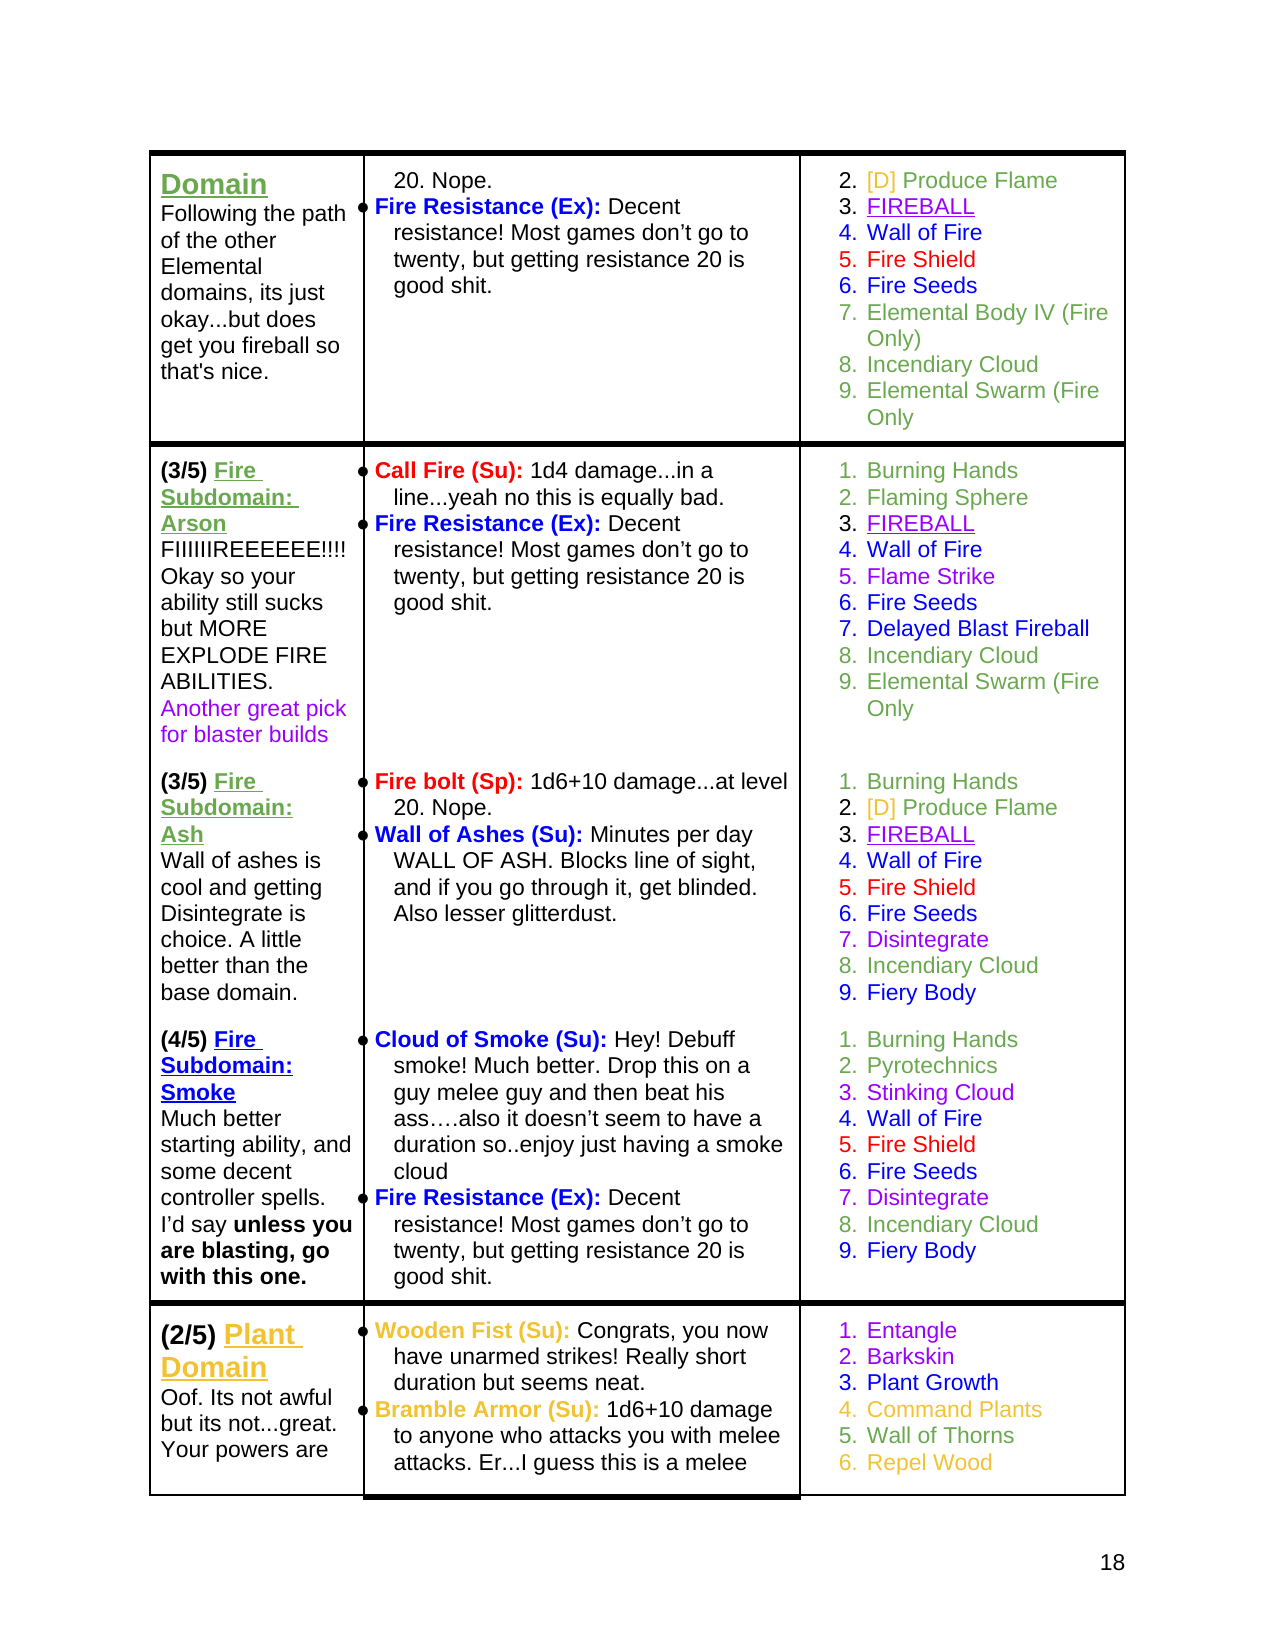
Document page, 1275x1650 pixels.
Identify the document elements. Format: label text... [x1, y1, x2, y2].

table_cell (2/5) Plant Domain Oof. Its not awful but its not...great. Your powers are all great against plants...but how often are you fighting plants [151, 1306, 363, 1494]
table_cell Burning Hands Flaming Sphere FIREBALL Wall of Fire Flame Strike Fire Seeds Delayed Blast Fireball Incendiary Cloud Elemental Swarm (Fire Only [801, 447, 1124, 758]
table_cell Fire bolt (Sp): 1d6+10 damage...at level 20. Nope. Fire Resistance (Ex): Decent resistance! Most games don’t go to twenty, but getting resistance 20 is good shit. [365, 156, 799, 441]
table_cell Fire bolt (Sp): 1d6+10 damage...at level 20. Nope. Wall of Ashes (Su): Minutes per day WALL OF ASH. Blocks line of sight, and if you go through it, get blinded. Also lesser glitterdust. [365, 758, 799, 1016]
table_cell Cloud of Smoke (Su): Hey! Debuff smoke! Much better. Drop this on a guy melee guy and then beat his ass….also it doesn’t seem to have a duration so..enjoy just having a smoke cloud Fire Resistance (Ex): Decent resistance! Most games don’t go to twenty, but getting resistance 20 is good shit. [365, 1016, 799, 1300]
table_cell (4/5) Fire Subdomain: Smoke Much better starting ability, and some decent controller spells. I’d say unless you are blasting, go with this one. [151, 1016, 363, 1300]
table_cell Wooden Fist (Su): Congrats, you now have unarmed strikes! Really short duration but seems neat. Bramble Armor (Su): 1d6+10 damage to anyone who attacks you with melee attacks. Er...I guess this is a melee defense ability. [365, 1306, 799, 1494]
table_cell Burning Hands [D] Produce Flame FIREBALL Wall of Fire Fire Shield Fire Seeds Elemental Body IV (Fire Only) Incendiary Cloud Elemental Swarm (Fire Only [801, 156, 1124, 441]
table_cell Call Fire (Su): 1d4 damage...in a line...yeah no this is equally bad. Fire Resistance (Ex): Decent resistance! Most games don’t go to twenty, but getting resistance 20 is good shit. [365, 447, 799, 758]
table_cell Burning Hands Pyrotechnics Stinking Cloud Wall of Fire Fire Shield Fire Seeds Disintegrate Incendiary Cloud Fiery Body [801, 1016, 1124, 1300]
table_cell (3/5) Fire Subdomain: Ash Wall of ashes is cool and getting Disintegrate is choice. A little better than the base domain. [151, 758, 363, 1016]
table_cell (3/5) Fire Subdomain: Arson FIIIIIIREEEEEE!!!! Okay so your ability still sucks but MORE EXPLODE FIRE ABILITIES. Another great pick for blaster builds [151, 447, 363, 758]
table_cell Entangle Barkskin Plant Growth Command Plants Wall of Thorns Repel Wood Animate Plants [D] Control Plants Shamblers [801, 1306, 1124, 1494]
table_cell Burning Hands [D] Produce Flame FIREBALL Wall of Fire Fire Shield Fire Seeds Disintegrate Incendiary Cloud Fiery Body [801, 758, 1124, 1016]
table_cell (3/5) Fire Domain Following the path of the other Elemental domains, its just okay...but does get you fireball so that's nice. [151, 156, 363, 441]
